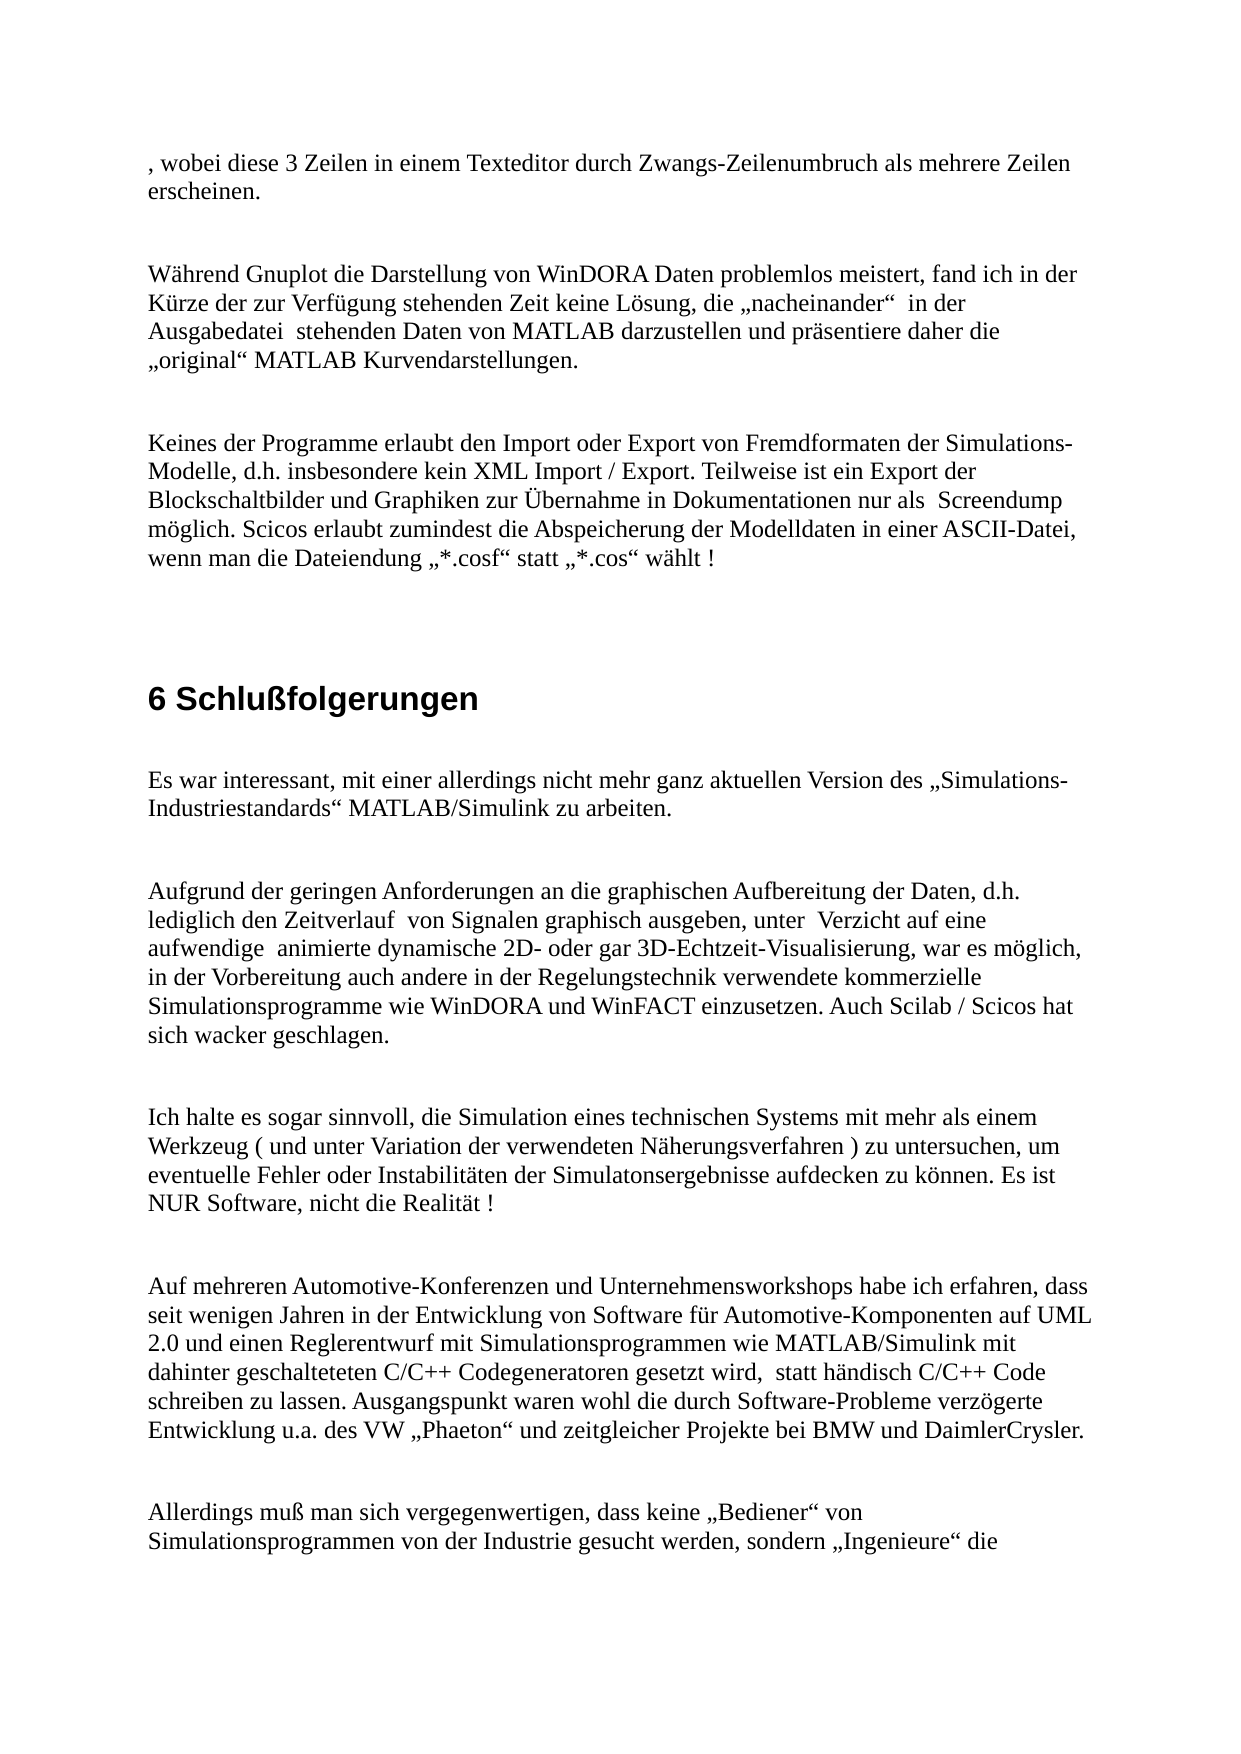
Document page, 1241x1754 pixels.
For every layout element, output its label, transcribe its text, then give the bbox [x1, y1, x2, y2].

list , wobei diese 3 Zeilen in einem Texteditor durch Zwangs-Zeilenumbruch als mehrere Zeilen erscheinen. [148, 148, 1093, 205]
list Es war interessant, mit einer allerdings nicht mehr ganz aktuellen Version des „Simulations-Industriestandards“ MATLAB/Simulink zu arbeiten. [148, 765, 1093, 822]
list Auf mehreren Automotive-Konferenzen und Unternehmensworkshops habe ich erfahren, dass seit wenigen Jahren in der Entwicklung von Software für Automotive-Komponenten auf UML 2.0 und einen Reglerentwurf mit Simulationsprogrammen wie MATLAB/Simulink mit dahinter geschalteteten C/C++ Codegeneratoren gesetzt wird, statt händisch C/C++ Code schreiben zu lassen. Ausgangspunkt waren wohl die durch Software-Probleme verzögerte Entwicklung u.a. des VW „Phaeton“ und zeitgleicher Projekte bei BMW und DaimlerCrysler. [148, 1271, 1093, 1443]
list Keines der Programme erlaubt den Import oder Export von Fremdformaten der Simulations-Modelle, d.h. insbesondere kein XML Import / Export. Teilweise ist ein Export der Blockschaltbilder und Graphiken zur Übernahme in Dokumentationen nur als Screendump möglich. Scicos erlaubt zumindest die Abspeicherung der Modelldaten in einer ASCII-Datei, wenn man die Dateiendung „*.cosf“ statt „*.cos“ wählt ! [148, 428, 1093, 571]
list Allerdings muß man sich vergegenwertigen, dass keine „Bediener“ von Simulationsprogrammen von der Industrie gesucht werden, sondern „Ingenieure“ die [148, 1497, 1093, 1555]
list Ich halte es sogar sinnvoll, die Simulation eines technischen Systems mit mehr als einem Werkzeug ( und unter Variation der verwendeten Näherungsverfahren ) zu untersuchen, um eventuelle Fehler oder Instabilitäten der Simulatonsergebnisse aufdecken zu können. Es ist NUR Software, nicht die Realität ! [148, 1102, 1093, 1217]
list Aufgrund der geringen Anforderungen an die graphischen Aufbereitung der Daten, d.h. lediglich den Zeitverlauf von Signalen graphisch ausgeben, unter Verzicht auf eine aufwendige animierte dynamische 2D- oder gar 3D-Echtzeit-Visualisierung, war es möglich, in der Vorbereitung auch andere in der Regelungstechnik verwendete kommerzielle Simulationsprogramme wie WinDORA und WinFACT einzusetzen. Auch Scilab / Scicos hat sich wacker geschlagen. [148, 876, 1093, 1048]
list Während Gnuplot die Darstellung von WinDORA Daten problemlos meistert, fand ich in der Kürze der zur Verfügung stehenden Zeit keine Lösung, die „nacheinander“ in der Ausgabedatei stehenden Daten von MATLAB darzustellen und präsentiere daher die „original“ MATLAB Kurvendarstellungen. [148, 259, 1093, 374]
subtitle 6 Schlußfolgerungen [148, 679, 1093, 717]
